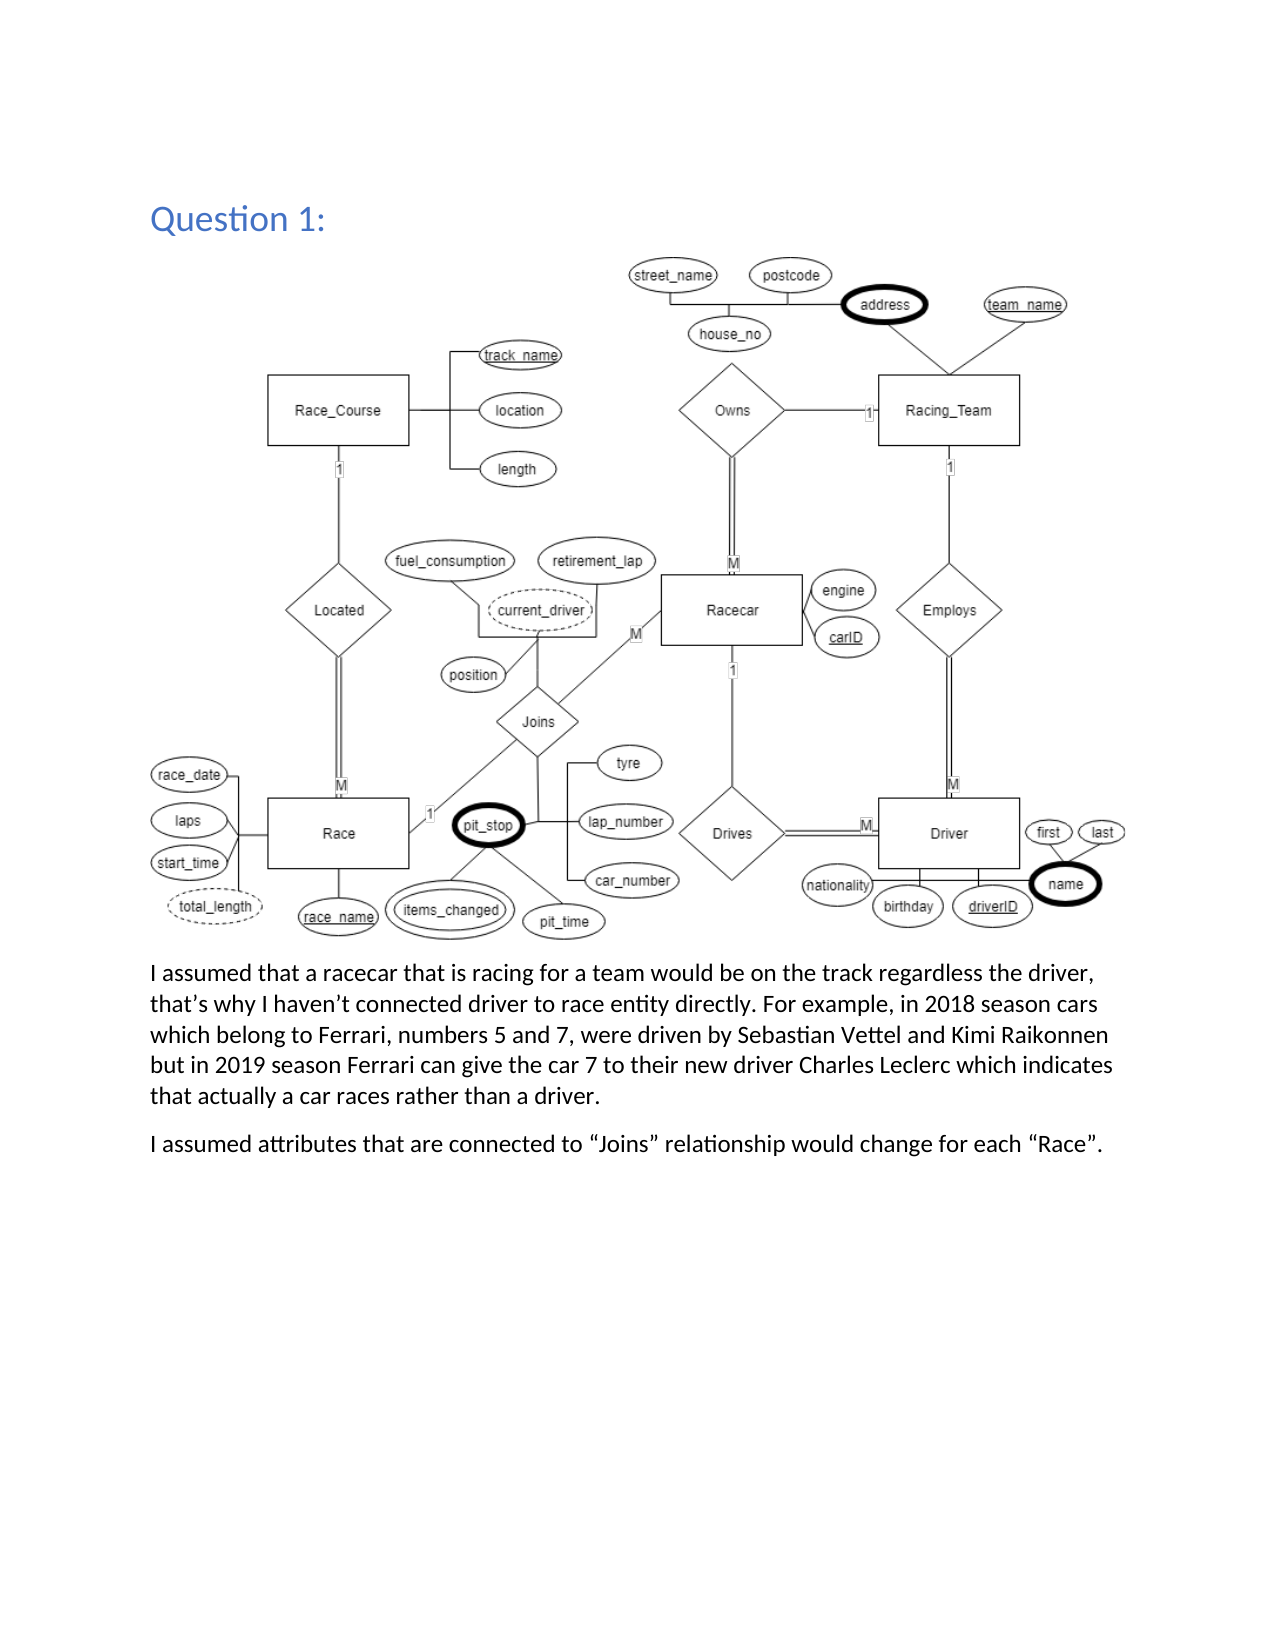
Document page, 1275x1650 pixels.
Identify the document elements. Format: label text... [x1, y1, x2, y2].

text I assumed attributes that are connected to “Joins” relationship would change for each “Race”. [150, 1128, 1125, 1158]
text I assumed that a racecar that is racing for a team would be on the track regardless the driver, that’s why I haven’t connected driver to race entity directly. For example, in 2018 season cars which belong to Ferrari, numbers 5 and 7, were driven by Sebastian Vettel and Kimi Raikonnen but in 2019 season Ferrari can give the car 7 to their new driver Charles Leclerc which indicates that actually a car races rather than a driver. [150, 957, 1125, 1111]
text Question 1: [150, 195, 1125, 241]
